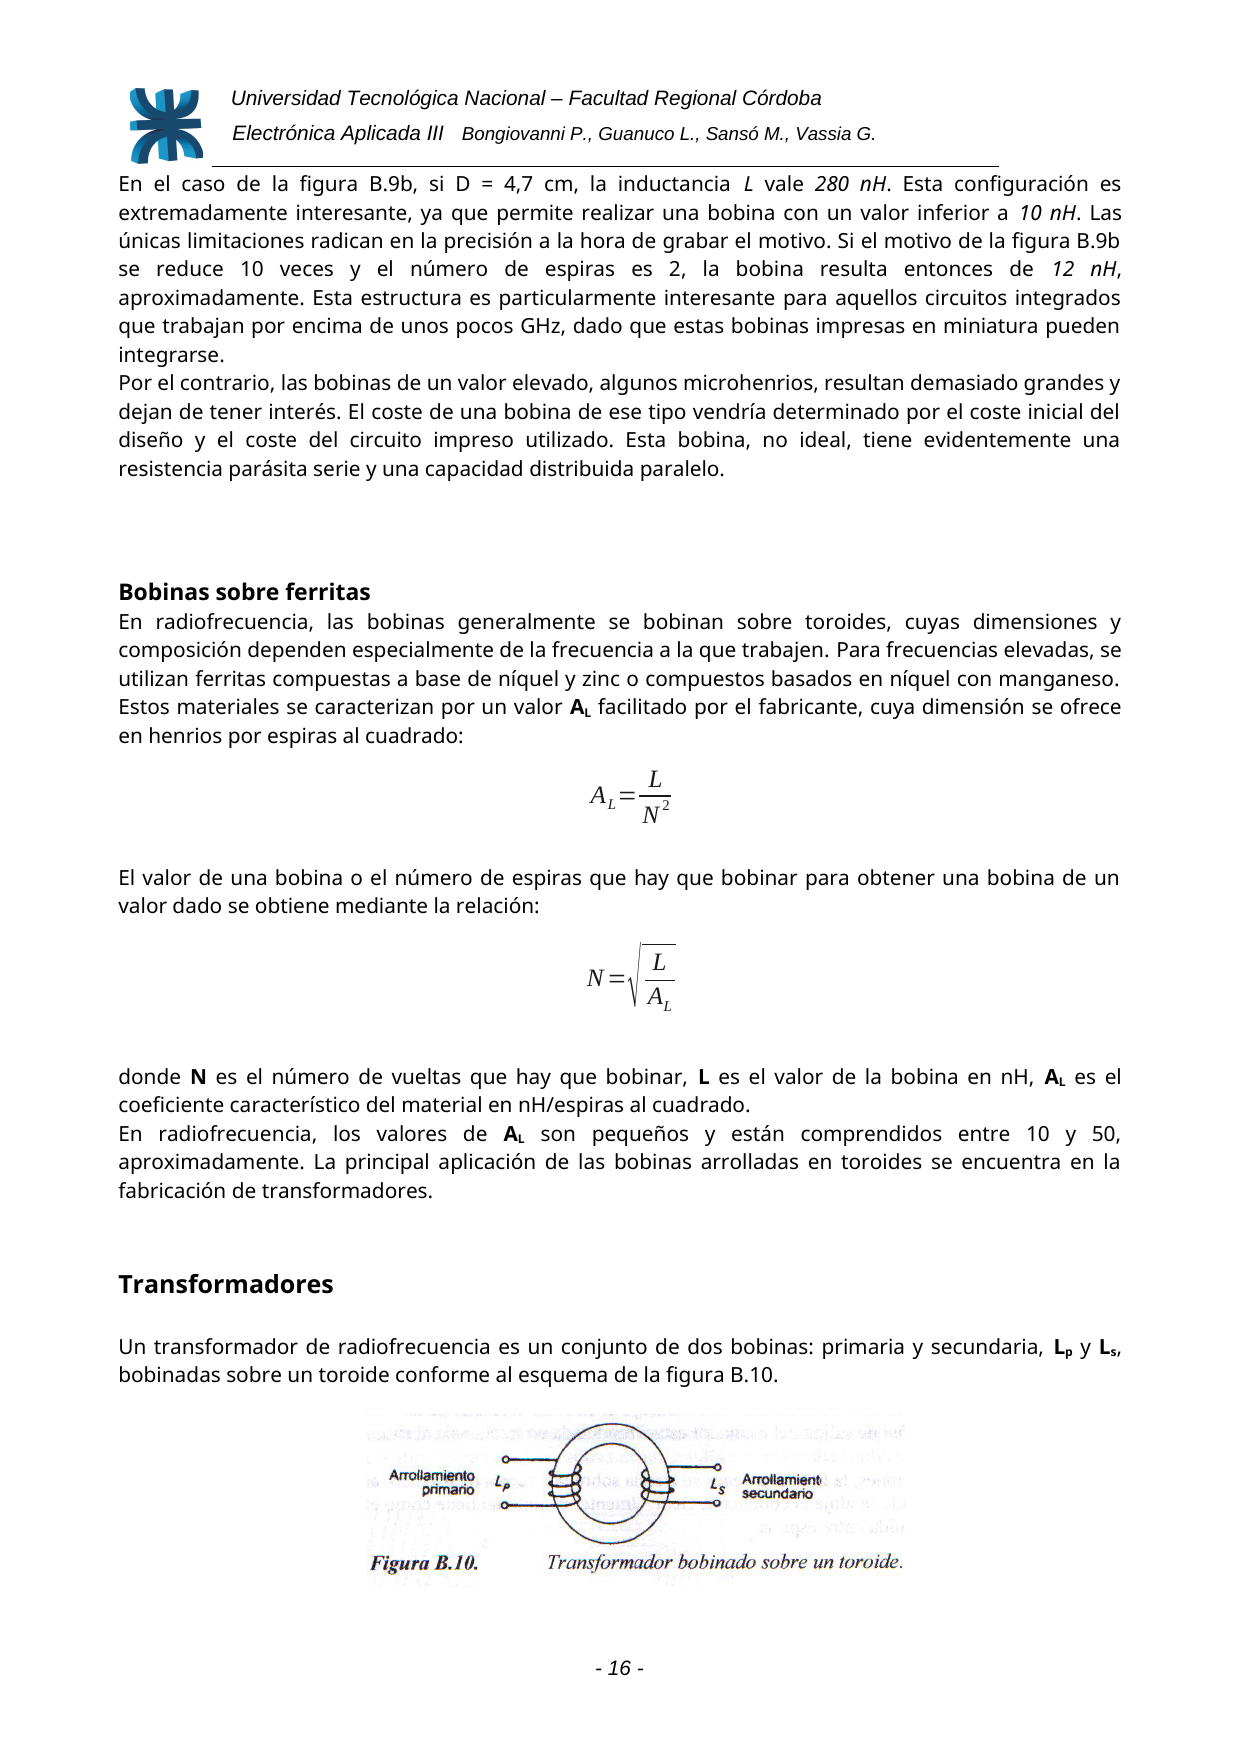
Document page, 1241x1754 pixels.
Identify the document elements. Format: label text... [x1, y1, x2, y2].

text Bobinas sobre ferritas [118, 576, 1122, 607]
text En radiofrecuencia, las bobinas generalmente se bobinan sobre toroides, cuyas dimensiones y composición dependen especialmente de la frecuencia a la que trabajen. Para frecuencias elevadas, se utilizan ferritas compuestas a base de níquel y zinc o compuestos basados en níquel con manganeso. Estos materiales se caracterizan por un valor AL facilitado por el fabricante, cuya dimensión se ofrece en henrios por espiras al cuadrado: [118, 607, 1122, 749]
text Transformadores [118, 1267, 1122, 1301]
text En el caso de la figura B.9b, si D = 4,7 cm, la inductancia L vale 280 nH. Esta configuración es extremadamente interesante, ya que permite realizar una bobina con un valor inferior a 10 nH. Las únicas limitaciones radican en la precisión a la hora de grabar el motivo. Si el motivo de la figura B.9b se reduce 10 veces y el número de espiras es 2, la bobina resulta entonces de 12 nH, aproximadamente. Esta estructura es particularmente interesante para aquellos circuitos integrados que trabajan por encima de unos pocos GHz, dado que estas bobinas impresas en miniatura pueden integrarse. [118, 169, 1122, 368]
text El valor de una bobina o el número de espiras que hay que bobinar para obtener una bobina de un valor dado se obtiene mediante la relación: [118, 863, 1122, 920]
picture [366, 1414, 906, 1587]
text Por el contrario, las bobinas de un valor elevado, algunos microhenrios, resultan demasiado grandes y dejan de tener interés. El coste de una bobina de ese tipo vendría determinado por el coste inicial del diseño y el coste del circuito impreso utilizado. Esta bobina, no ideal, tiene evidentemente una resistencia parásita serie y una capacidad distribuida paralelo. [118, 368, 1122, 482]
text Un transformador de radiofrecuencia es un conjunto de dos bobinas: primaria y secundaria, Lp y Ls, bobinadas sobre un toroide conforme al esquema de la figura B.10. [118, 1332, 1122, 1389]
picture [129, 88, 203, 164]
text donde N es el número de vueltas que hay que bobinar, L es el valor de la bobina en nH, AL es el coeficiente característico del material en nH/espiras al cuadrado. [118, 1062, 1122, 1119]
text En radiofrecuencia, los valores de AL son pequeños y están comprendidos entre 10 y 50, aproximadamente. La principal aplicación de las bobinas arrolladas en toroides se encuentra en la fabricación de transformadores. [118, 1119, 1122, 1204]
